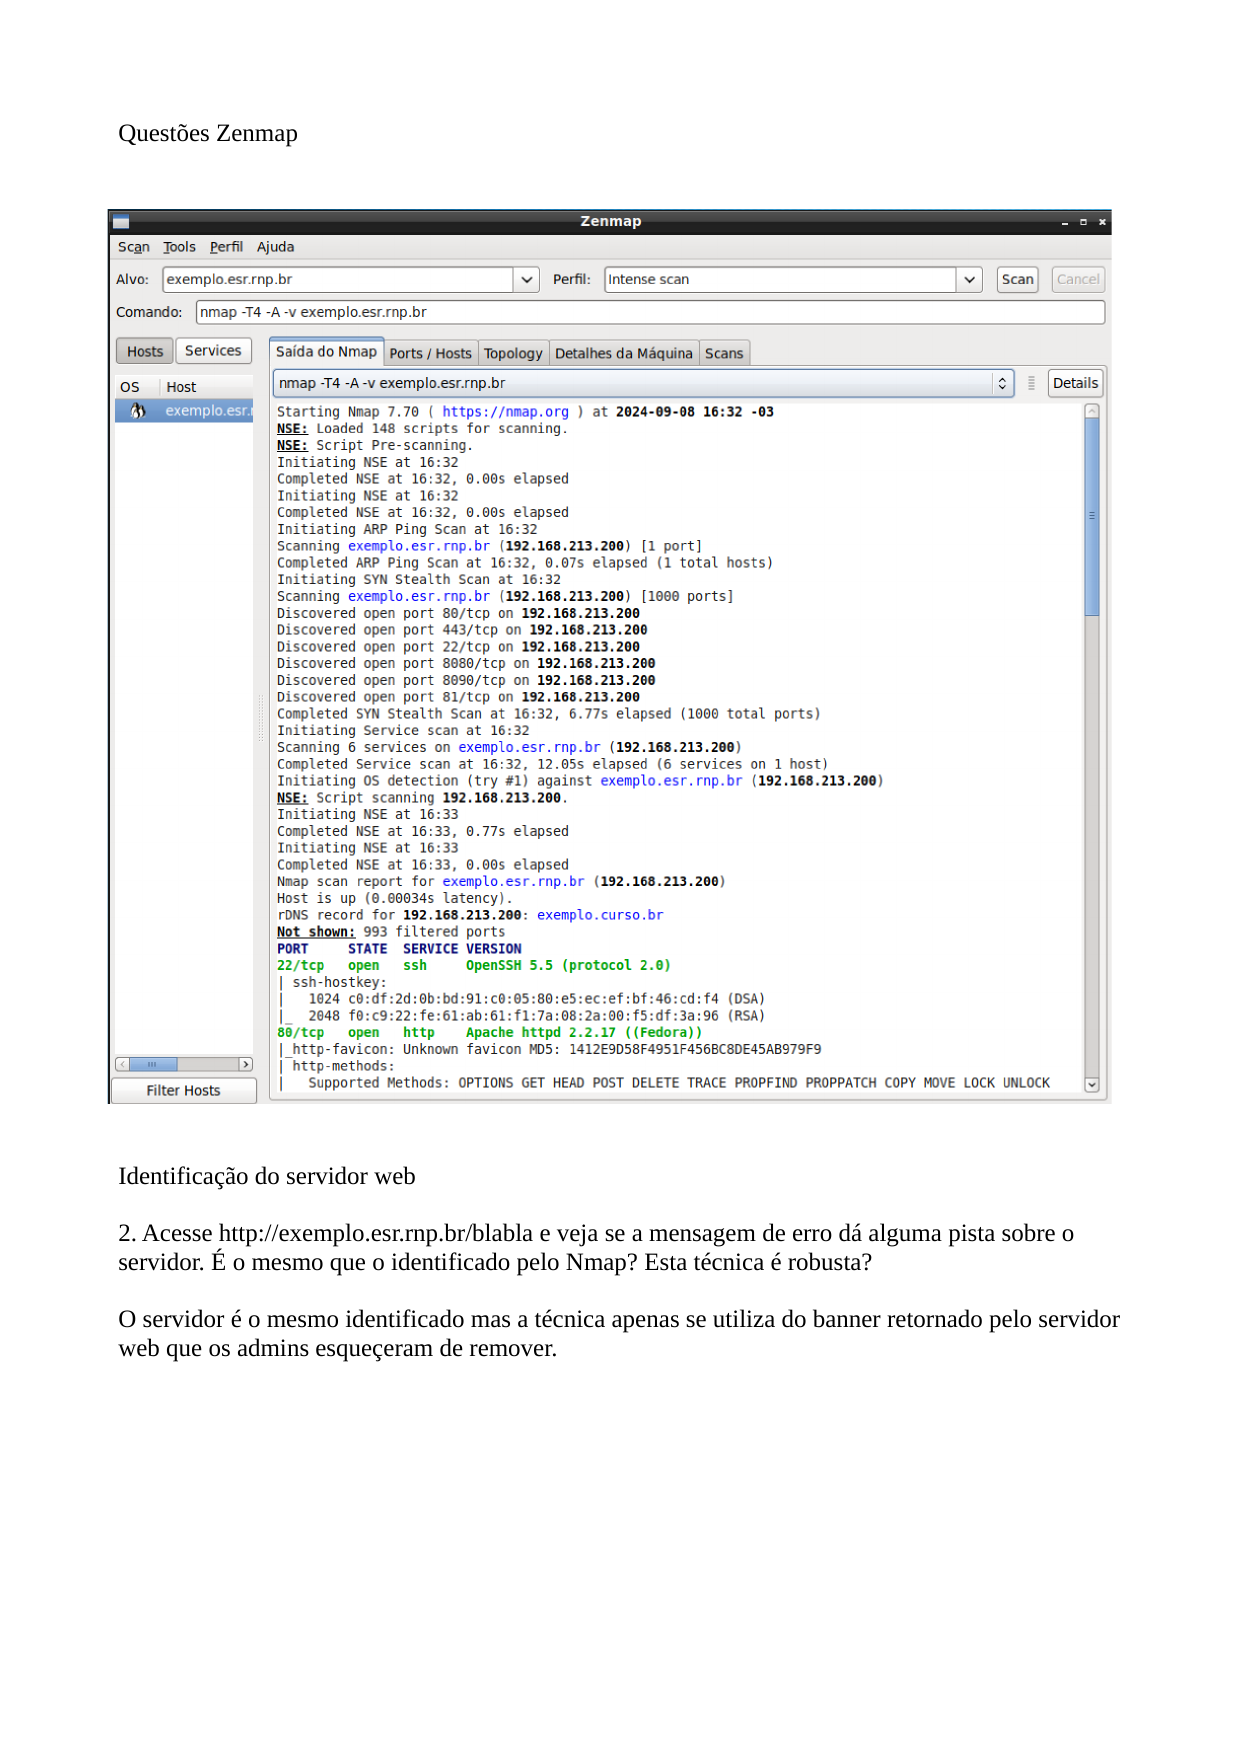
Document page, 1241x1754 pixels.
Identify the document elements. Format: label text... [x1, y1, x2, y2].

text Identificação do servidor web [118, 1161, 1122, 1189]
picture [107, 209, 1112, 1104]
text O servidor é o mesmo identificado mas a técnica apenas se utiliza do banner retornado pelo servidor web que os admins esqueçeram de remover. [118, 1304, 1122, 1362]
text 2. Acesse http://exemplo.esr.rnp.br/blabla e veja se a mensagem de erro dá alguma pista sobre o servidor. É o mesmo que o identificado pelo Nmap? Esta técnica é robusta? [118, 1218, 1122, 1276]
text Questões Zenmap [118, 118, 1122, 147]
